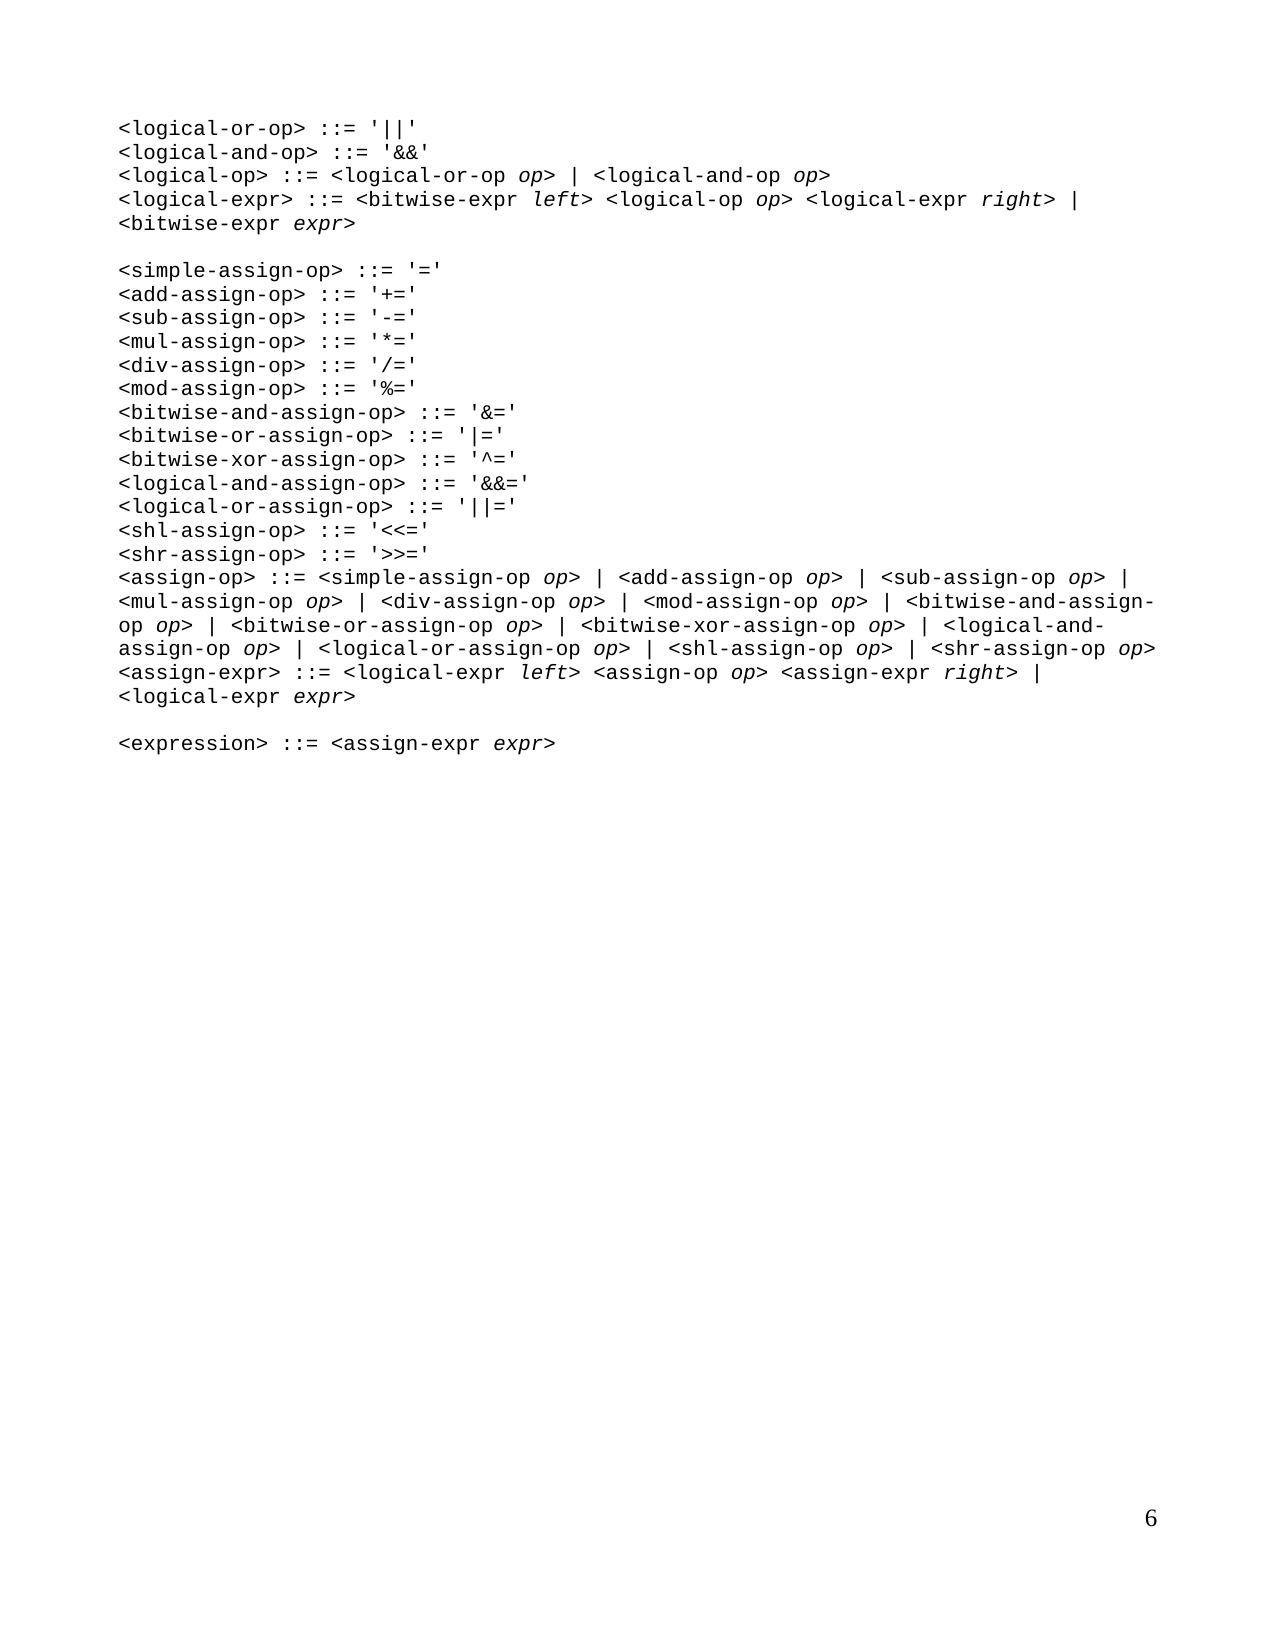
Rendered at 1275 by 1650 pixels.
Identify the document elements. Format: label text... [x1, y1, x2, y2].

text <logical-op> ::= <logical-or-op op> | <logical-and-op op> [118, 165, 1157, 189]
text <shl-assign-op> ::= '<<=' [118, 520, 1157, 544]
text <mod-assign-op> ::= '%=' [118, 378, 1157, 402]
text <assign-expr> ::= <logical-expr left> <assign-op op> <assign-expr right> | <logical-expr expr> [118, 662, 1157, 709]
text <logical-and-assign-op> ::= '&&=' [118, 473, 1157, 496]
text <logical-or-assign-op> ::= '||=' [118, 496, 1157, 520]
text <div-assign-op> ::= '/=' [118, 354, 1157, 378]
text <add-assign-op> ::= '+=' [118, 284, 1157, 307]
text <logical-and-op> ::= '&&' [118, 142, 1157, 165]
text <sub-assign-op> ::= '-=' [118, 307, 1157, 331]
text <shr-assign-op> ::= '>>=' [118, 544, 1157, 567]
text <bitwise-or-assign-op> ::= '|=' [118, 426, 1157, 449]
text <bitwise-and-assign-op> ::= '&=' [118, 402, 1157, 426]
text <simple-assign-op> ::= '=' [118, 260, 1157, 284]
text <logical-or-op> ::= '||' [118, 118, 1157, 142]
text <mul-assign-op> ::= '*=' [118, 331, 1157, 354]
text <logical-expr> ::= <bitwise-expr left> <logical-op op> <logical-expr right> | <bitwise-expr expr> [118, 189, 1157, 236]
text <bitwise-xor-assign-op> ::= '^=' [118, 449, 1157, 473]
text <assign-op> ::= <simple-assign-op op> | <add-assign-op op> | <sub-assign-op op> | <mul-assign-op op> | <div-assign-op op> | <mod-assign-op op> | <bitwise-and-assign-op op> | <bitwise-or-assign-op op> | <bitwise-xor-assign-op op> | <logical-and-assign-op op> | <logical-or-assign-op op> | <shl-assign-op op> | <shr-assign-op op> [118, 567, 1157, 662]
text <expression> ::= <assign-expr expr> [118, 733, 1157, 757]
